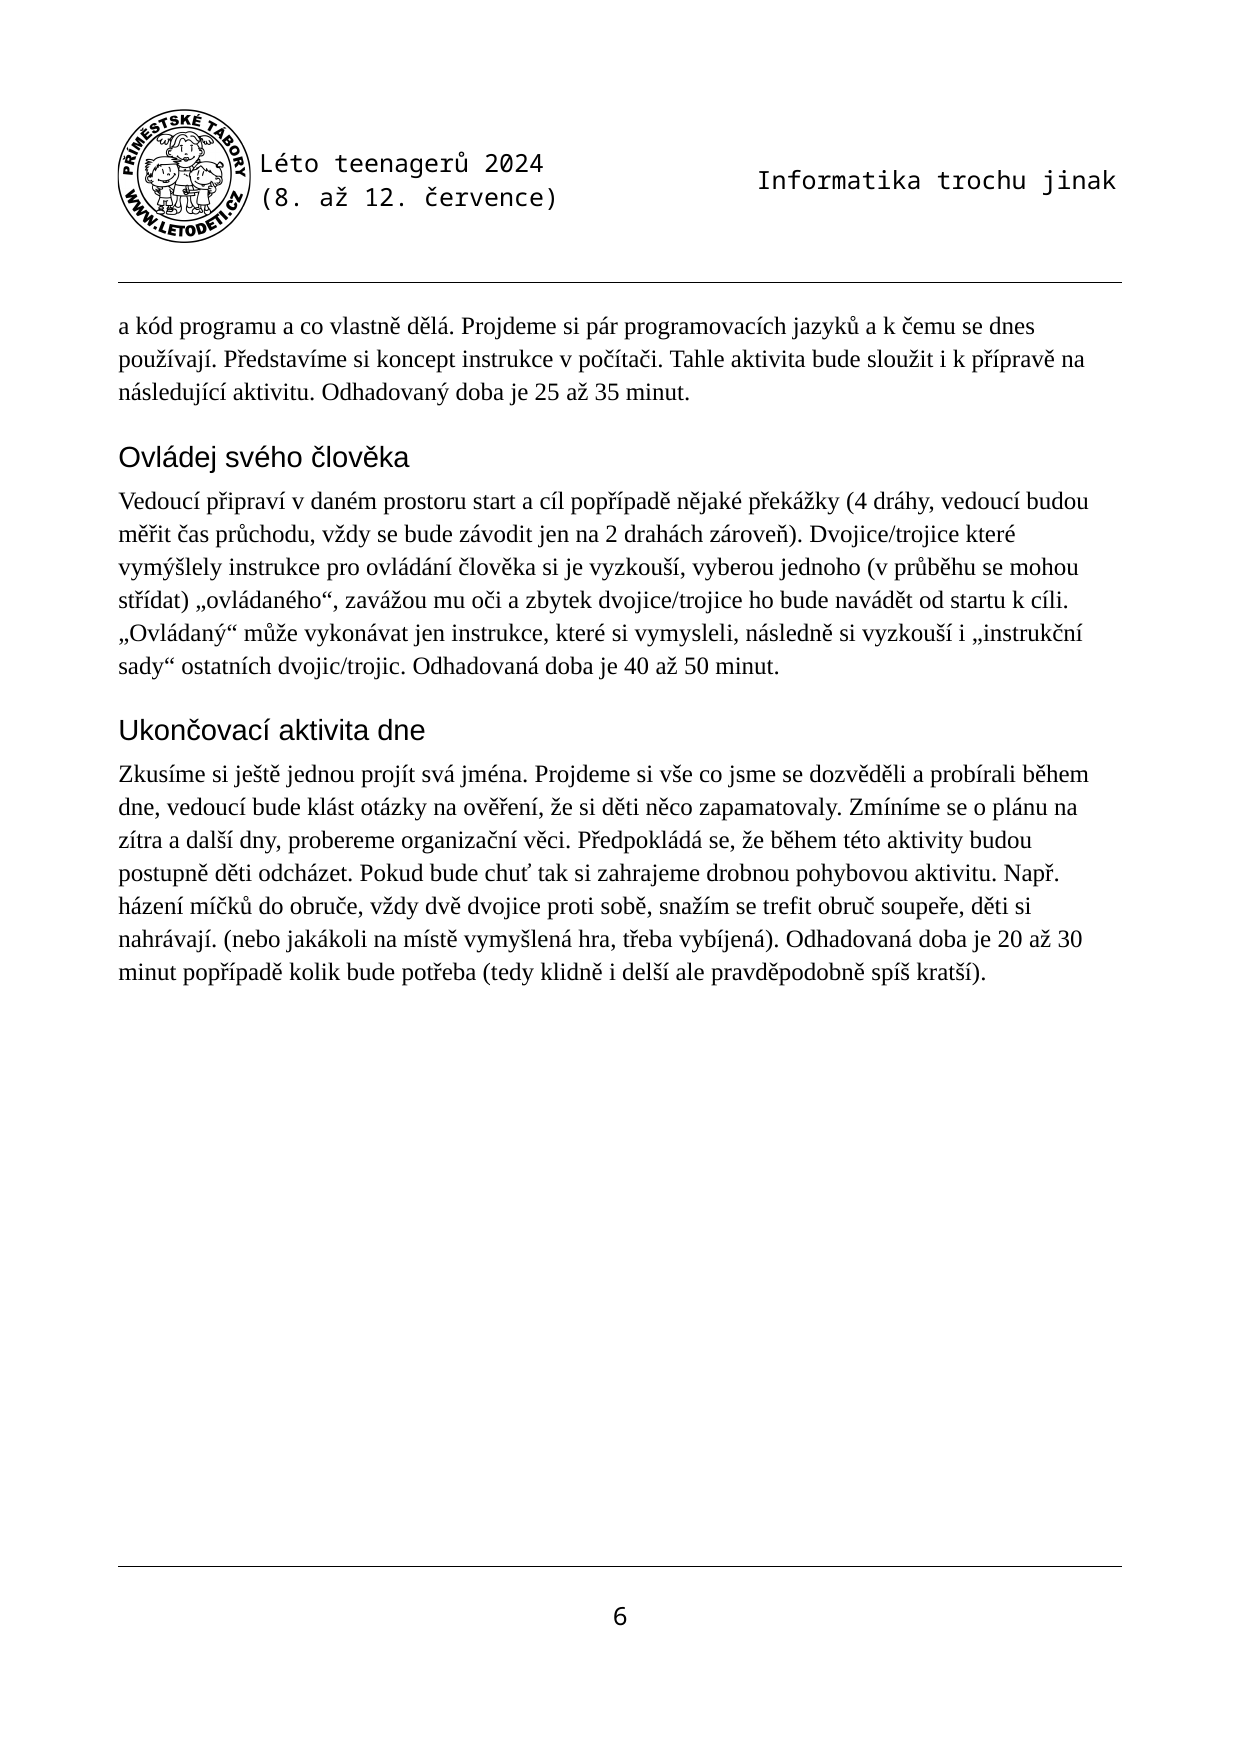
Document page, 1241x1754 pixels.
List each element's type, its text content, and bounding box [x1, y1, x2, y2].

picture [117, 107, 251, 243]
subtitle Ukončovací aktivita dne [118, 713, 1122, 747]
text Vedoucí připraví v daném prostoru start a cíl popřípadě nějaké překážky (4 dráhy, vedoucí budou měřit čas průchodu, vždy se bude závodit jen na 2 drahách zároveň). Dvojice/trojice které vymýšlely instrukce pro ovládání člověka si je vyzkouší, vyberou jednoho (v průběhu se mohou střídat) „ovládaného“, zavážou mu oči a zbytek dvojice/trojice ho bude navádět od startu k cíli. „Ovládaný“ může vykonávat jen instrukce, které si vymysleli, následně si vyzkouší i „instrukční sady“ ostatních dvojic/trojic. Odhadovaná doba je 40 až 50 minut. [118, 486, 1122, 679]
subtitle Ovládej svého člověka [118, 440, 1122, 473]
text Zkusíme si ještě jednou projít svá jména. Projdeme si vše co jsme se dozvěděli a probírali během dne, vedoucí bude klást otázky na ověření, že si děti něco zapamatovaly. Zmíníme se o plánu na zítra a další dny, probereme organizační věci. Předpokládá se, že během této aktivity budou postupně děti odcházet. Pokud bude chuť tak si zahrajeme drobnou pohybovou aktivitu. Např. házení míčků do obruče, vždy dvě dvojice proti sobě, snažím se trefit obruč soupeře, děti si nahrávají. (nebo jakákoli na místě vymyšlená hra, třeba vybíjená). Odhadovaná doba je 20 až 30 minut popřípadě kolik bude potřeba (tedy klidně i delší ale pravděpodobně spíš kratší). [118, 759, 1122, 986]
text a kód programu a co vlastně dělá. Projdeme si pár programovacích jazyků a k čemu se dnes používají. Představíme si koncept instrukce v počítači. Tahle aktivita bude sloužit i k přípravě na následující aktivitu. Odhadovaný doba je 25 až 35 minut. [118, 311, 1122, 406]
